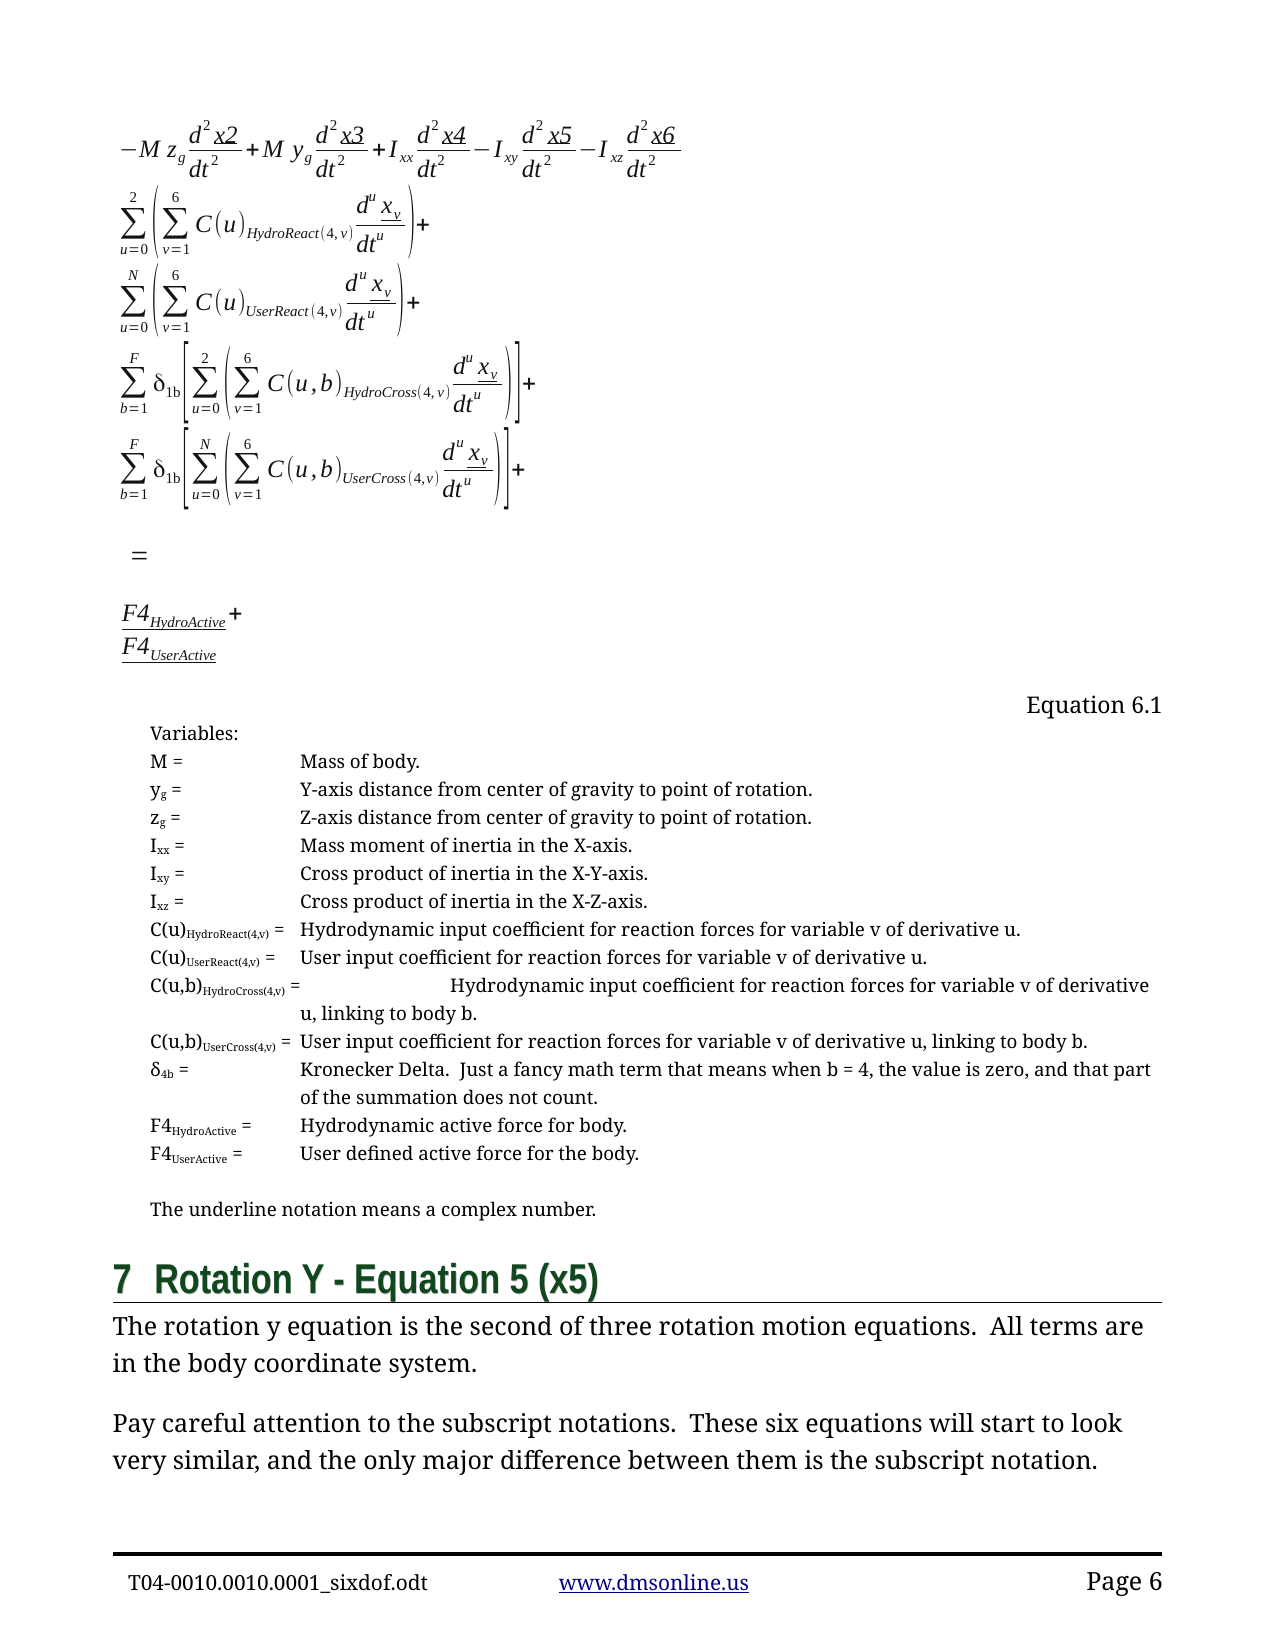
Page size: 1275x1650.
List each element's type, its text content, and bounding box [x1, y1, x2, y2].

text Pay careful attention to the subscript notations. These six equations will start to look very similar, and the only major difference between them is the subscript notation. [112, 1406, 1162, 1477]
text C(u)UserReact(4,v) = User input coefficient for reaction forces for variable v of derivative u. [150, 944, 1162, 970]
text F4HydroActive = Hydrodynamic active force for body. [150, 1113, 1162, 1138]
text Equation 6.1 [112, 689, 1162, 720]
text F4UserActive = User defined active force for the body. [150, 1141, 1162, 1166]
text M = Mass of body. [150, 748, 1162, 774]
text The underline notation means a complex number. [150, 1197, 1162, 1222]
text C(u,b)UserCross(4,v) = User input coefficient for reaction forces for variable v of derivative u, linking to body b. [150, 1028, 1162, 1054]
text Ixx = Mass moment of inertia in the X-axis. [150, 832, 1162, 858]
text yg = Y-axis distance from center of gravity to point of rotation. [150, 776, 1162, 802]
subtitle Rotation Y - Equation 5 (x5) [112, 1255, 1162, 1303]
text δ4b = Kronecker Delta. Just a fancy math term that means when b = 4, the value is zero, and that part of the summation does not count. [150, 1057, 1162, 1110]
text C(u,b)HydroCross(4,v) = Hydrodynamic input coefficient for reaction forces for variable v of derivative u, linking to body b. [150, 972, 1162, 1026]
text C(u)HydroReact(4,v) = Hydrodynamic input coefficient for reaction forces for variable v of derivative u. [150, 916, 1162, 942]
text Ixy = Cross product of inertia in the X-Y-axis. [150, 860, 1162, 886]
text The rotation y equation is the second of three rotation motion equations. All terms are in the body coordinate system. [112, 1308, 1162, 1380]
text zg = Z-axis distance from center of gravity to point of rotation. [150, 804, 1162, 830]
text Ixz = Cross product of inertia in the X-Z-axis. [150, 888, 1162, 914]
text Variables: [150, 720, 1162, 746]
